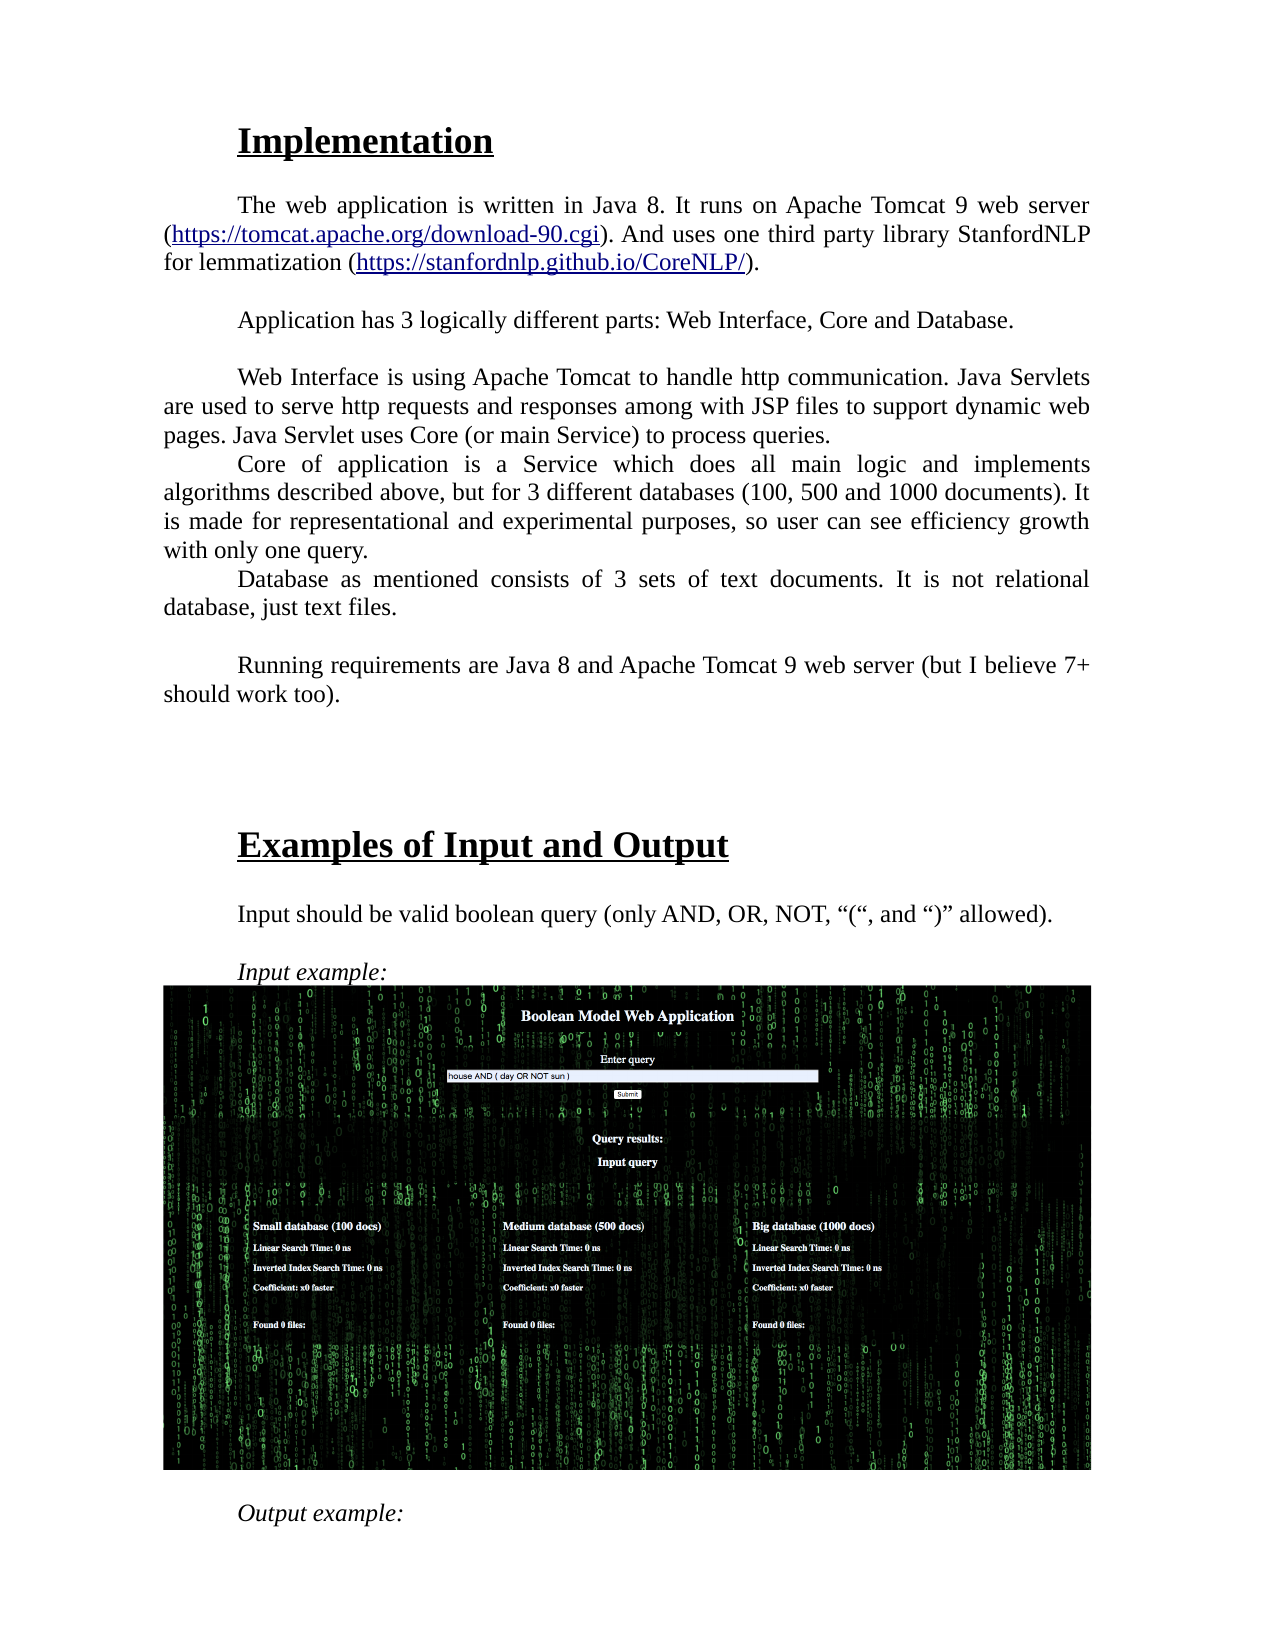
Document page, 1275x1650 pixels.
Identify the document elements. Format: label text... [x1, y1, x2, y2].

text The web application is written in Java 8. It runs on Apache Tomcat 9 web server (https://tomcat.apache.org/download-90.cgi). And uses one third party library StanfordNLP for lemmatization (https://stanfordnlp.github.io/CoreNLP/). [163, 190, 1091, 276]
text Web Interface is using Apache Tomcat to handle http communication. Java Servlets are used to serve http requests and responses among with JSP files to support dynamic web pages. Java Servlet uses Core (or main Service) to process queries. [163, 362, 1091, 449]
text Implementation [163, 118, 1091, 161]
text Examples of Input and Output [163, 822, 1091, 866]
picture [163, 985, 1092, 1470]
text Input should be valid boolean query (only AND, OR, NOT, “(“, and “)” allowed). [163, 899, 1091, 928]
text Database as mentioned consists of 3 sets of text documents. It is not relational database, just text files. [163, 564, 1091, 621]
text Input example: [163, 957, 1091, 985]
text Output example: [163, 1498, 1091, 1527]
text Running requirements are Java 8 and Apache Tomcat 9 web server (but I believe 7+ should work too). [163, 650, 1091, 707]
text Application has 3 logically different parts: Web Interface, Core and Database. [163, 305, 1091, 334]
text Core of application is a Service which does all main logic and implements algorithms described above, but for 3 different databases (100, 500 and 1000 documents). It is made for representational and experimental purposes, so user can see efficiency growth with only one query. [163, 449, 1091, 564]
